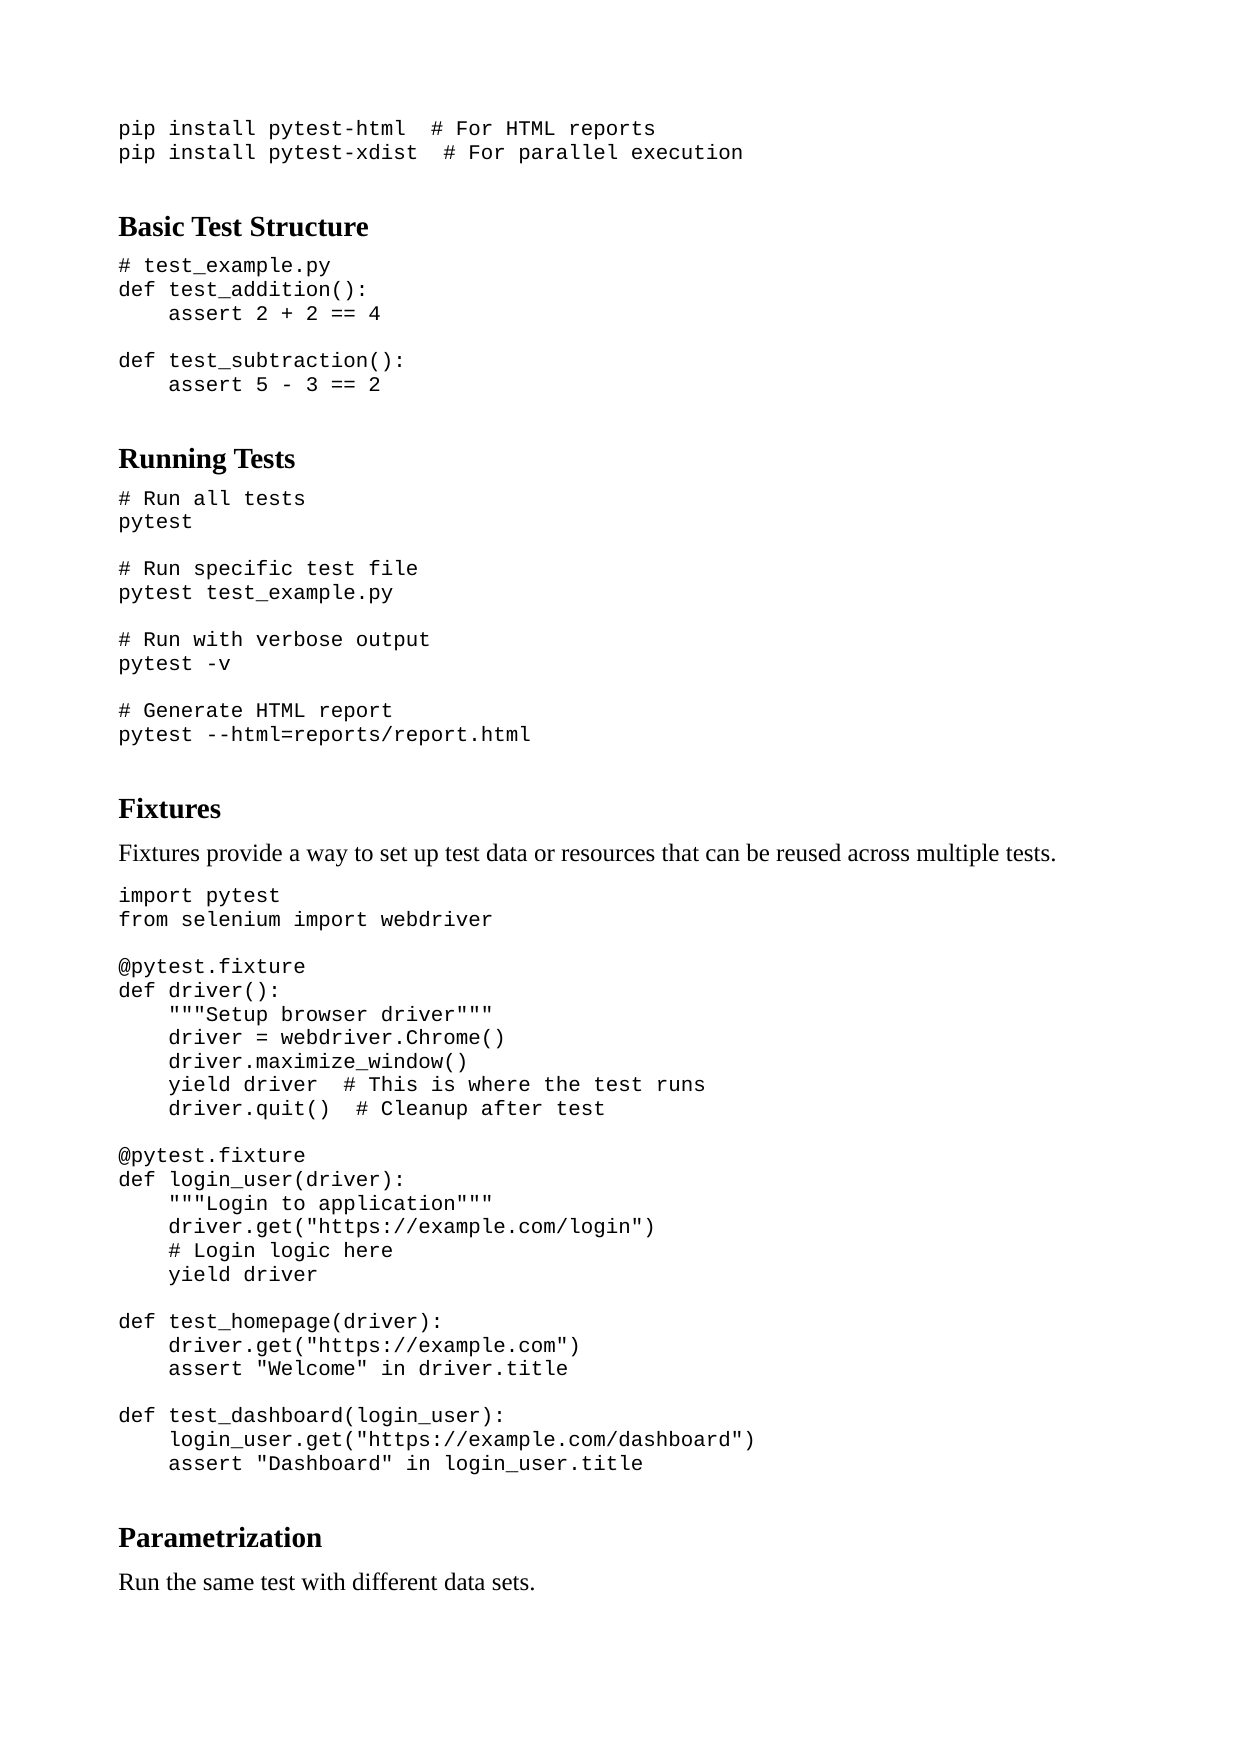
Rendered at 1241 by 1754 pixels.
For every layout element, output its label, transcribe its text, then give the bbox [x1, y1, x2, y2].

text Run the same test with different data sets. [118, 1567, 1122, 1595]
text # Login logic here [118, 1240, 1122, 1264]
subtitle Fixtures [118, 792, 1122, 825]
text login_user.get("https://example.com/dashboard") [118, 1429, 1122, 1453]
text def test_dashboard(login_user): [118, 1406, 1122, 1429]
text # Run with verbose output [118, 629, 1122, 653]
text def test_addition(): [118, 279, 1122, 303]
text @pytest.fixture [118, 956, 1122, 980]
text assert 2 + 2 == 4 [118, 303, 1122, 326]
text yield driver # This is where the test runs [118, 1074, 1122, 1098]
text @pytest.fixture [118, 1145, 1122, 1169]
text driver = webdriver.Chrome() [118, 1027, 1122, 1051]
text # Run all tests [118, 487, 1122, 511]
text # Generate HTML report [118, 700, 1122, 724]
text assert "Welcome" in driver.title [118, 1358, 1122, 1382]
subtitle Basic Test Structure [118, 209, 1122, 243]
text yield driver [118, 1264, 1122, 1287]
text driver.maximize_window() [118, 1051, 1122, 1074]
text import pytest [118, 885, 1122, 909]
text def test_subtraction(): [118, 350, 1122, 374]
text driver.get("https://example.com") [118, 1334, 1122, 1358]
text # test_example.py [118, 256, 1122, 279]
text pip install pytest-xdist # For parallel execution [118, 142, 1122, 165]
text """Login to application""" [118, 1193, 1122, 1216]
text driver.get("https://example.com/login") [118, 1216, 1122, 1240]
text assert "Dashboard" in login_user.title [118, 1453, 1122, 1476]
text """Setup browser driver""" [118, 1003, 1122, 1027]
text Fixtures provide a way to set up test data or resources that can be reused across multiple tests. [118, 838, 1122, 866]
text pytest --html=reports/report.html [118, 724, 1122, 748]
text def test_homepage(driver): [118, 1311, 1122, 1334]
text pytest test_example.py [118, 582, 1122, 606]
subtitle Running Tests [118, 441, 1122, 475]
text def driver(): [118, 980, 1122, 1003]
subtitle Parametrization [118, 1521, 1122, 1554]
text def login_user(driver): [118, 1169, 1122, 1193]
text pytest -v [118, 653, 1122, 677]
text pip install pytest-html # For HTML reports [118, 118, 1122, 142]
text # Run specific test file [118, 558, 1122, 582]
text driver.quit() # Cleanup after test [118, 1098, 1122, 1122]
text assert 5 - 3 == 2 [118, 374, 1122, 397]
text pytest [118, 511, 1122, 535]
text from selenium import webdriver [118, 909, 1122, 933]
